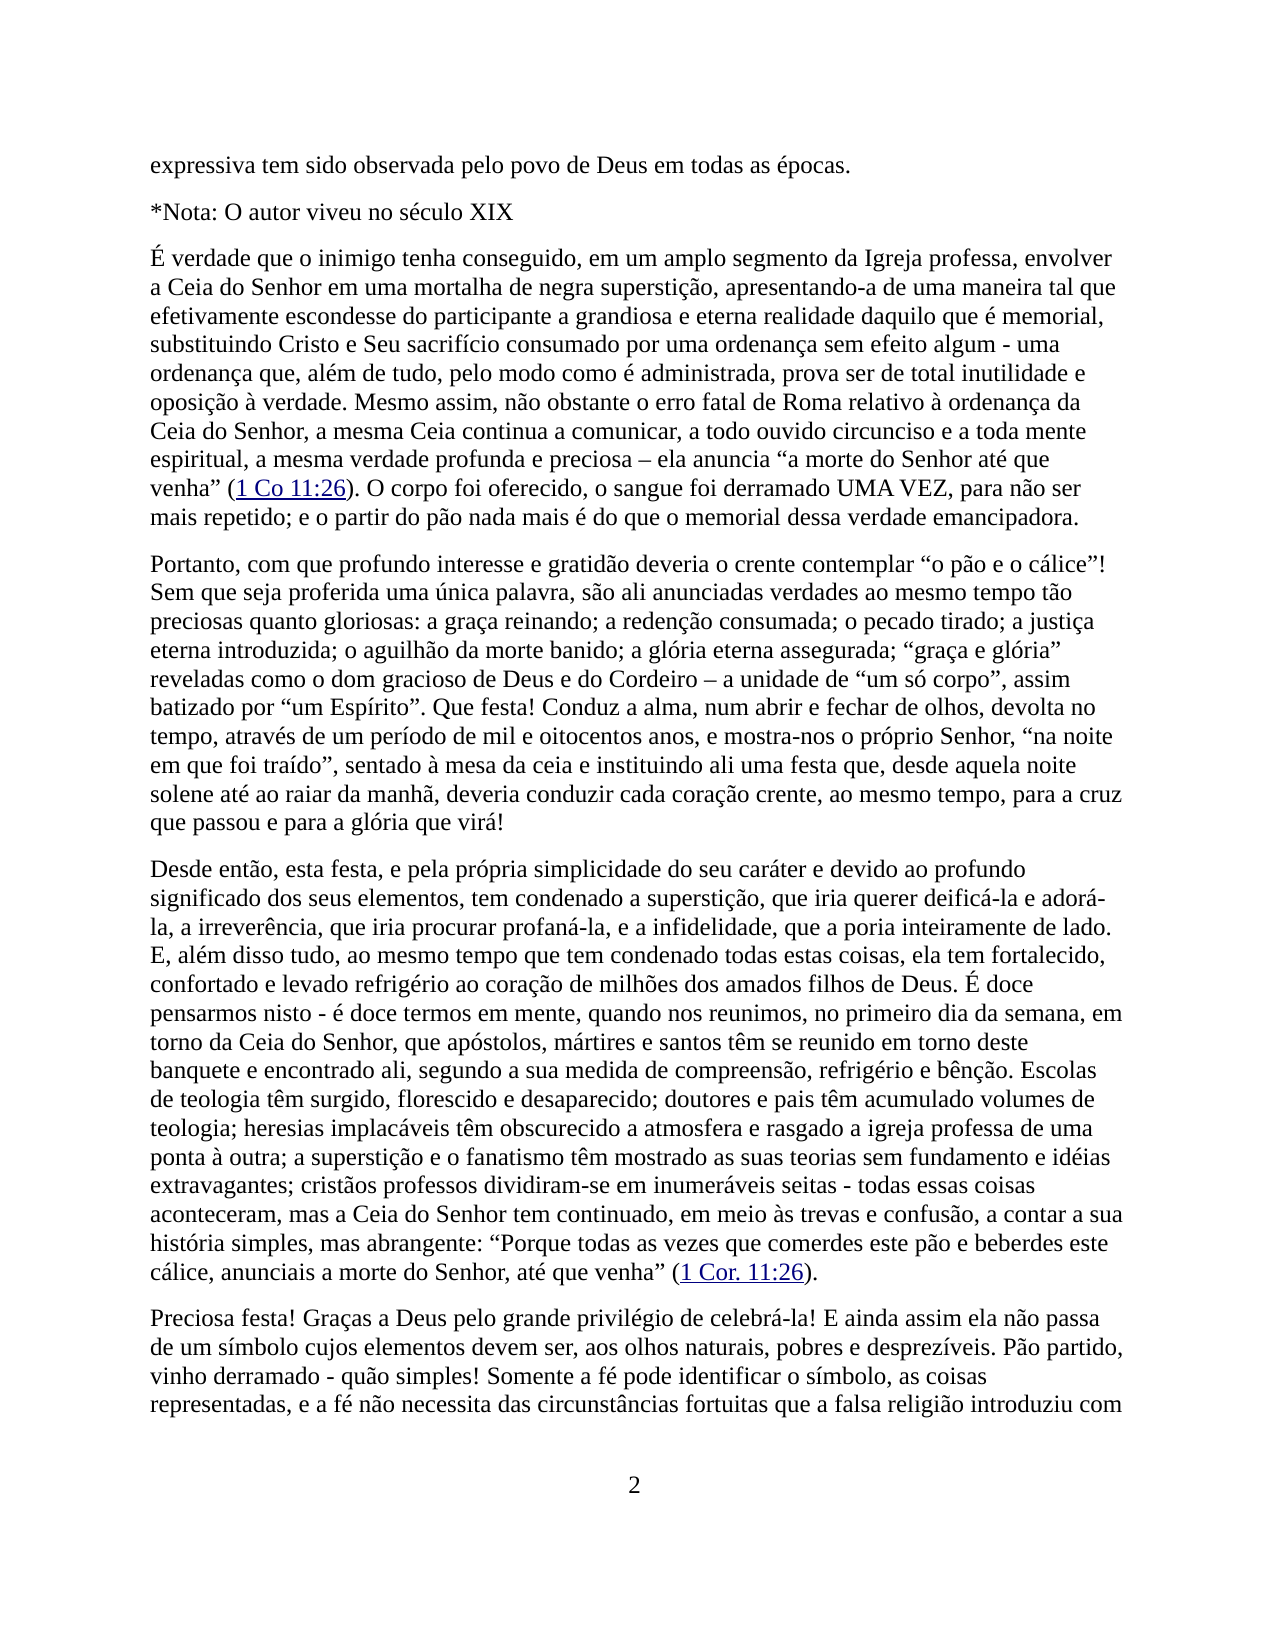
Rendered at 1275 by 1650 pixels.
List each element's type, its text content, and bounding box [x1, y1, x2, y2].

text Desde então, esta festa, e pela própria simplicidade do seu caráter e devido ao profundo significado dos seus elementos, tem condenado a superstição, que iria querer deificá-la e adorá-la, a irreverência, que iria procurar profaná-la, e a infidelidade, que a poria inteiramente de lado. E, além disso tudo, ao mesmo tempo que tem condenado todas estas coisas, ela tem fortalecido, confortado e levado refrigério ao coração de milhões dos amados filhos de Deus. É doce pensarmos nisto - é doce termos em mente, quando nos reunimos, no primeiro dia da semana, em torno da Ceia do Senhor, que apóstolos, mártires e santos têm se reunido em torno deste banquete e encontrado ali, segundo a sua medida de compreensão, refrigério e bênção. Escolas de teologia têm surgido, florescido e desaparecido; doutores e pais têm acumulado volumes de teologia; heresias implacáveis têm obscurecido a atmosfera e rasgado a igreja professa de uma ponta à outra; a superstição e o fanatismo têm mostrado as suas teorias sem fundamento e idéias extravagantes; cristãos professos dividiram-se em inumeráveis seitas - todas essas coisas aconteceram, mas a Ceia do Senhor tem continuado, em meio às trevas e confusão, a contar a sua história simples, mas abrangente: “Porque todas as vezes que comerdes este pão e beberdes este cálice, anunciais a morte do Senhor, até que venha” (1 Cor. 11:26). [150, 854, 1125, 1285]
text É verdade que o inimigo tenha conseguido, em um amplo segmento da Igreja professa, envolver a Ceia do Senhor em uma mortalha de negra superstição, apresentando-a de uma maneira tal que efetivamente escondesse do participante a grandiosa e eterna realidade daquilo que é memorial, substituindo Cristo e Seu sacrifício consumado por uma ordenança sem efeito algum - uma ordenança que, além de tudo, pelo modo como é administrada, prova ser de total inutilidade e oposição à verdade. Mesmo assim, não obstante o erro fatal de Roma relativo à ordenança da Ceia do Senhor, a mesma Ceia continua a comunicar, a todo ouvido circunciso e a toda mente espiritual, a mesma verdade profunda e preciosa – ela anuncia “a morte do Senhor até que venha” (1 Co 11:26). O corpo foi oferecido, o sangue foi derramado UMA VEZ, para não ser mais repetido; e o partir do pão nada mais é do que o memorial dessa verdade emancipadora. [150, 243, 1125, 531]
text expressiva tem sido observada pelo povo de Deus em todas as épocas. [150, 150, 1125, 179]
text *Nota: O autor viveu no século XIX [150, 197, 1125, 225]
text Portanto, com que profundo interesse e gratidão deveria o crente contemplar “o pão e o cálice”! Sem que seja proferida uma única palavra, são ali anunciadas verdades ao mesmo tempo tão preciosas quanto gloriosas: a graça reinando; a redenção consumada; o pecado tirado; a justiça eterna introduzida; o aguilhão da morte banido; a glória eterna assegurada; “graça e glória” reveladas como o dom gracioso de Deus e do Cordeiro – a unidade de “um só corpo”, assim batizado por “um Espírito”. Que festa! Conduz a alma, num abrir e fechar de olhos, devolta no tempo, através de um período de mil e oitocentos anos, e mostra-nos o próprio Senhor, “na noite em que foi traído”, sentado à mesa da ceia e instituindo ali uma festa que, desde aquela noite solene até ao raiar da manhã, deveria conduzir cada coração crente, ao mesmo tempo, para a cruz que passou e para a glória que virá! [150, 549, 1125, 836]
text Preciosa festa! Graças a Deus pelo grande privilégio de celebrá-la! E ainda assim ela não passa de um símbolo cujos elementos devem ser, aos olhos naturais, pobres e desprezíveis. Pão partido, vinho derramado - quão simples! Somente a fé pode identificar o símbolo, as coisas representadas, e a fé não necessita das circunstâncias fortuitas que a falsa religião introduziu com [150, 1303, 1125, 1418]
